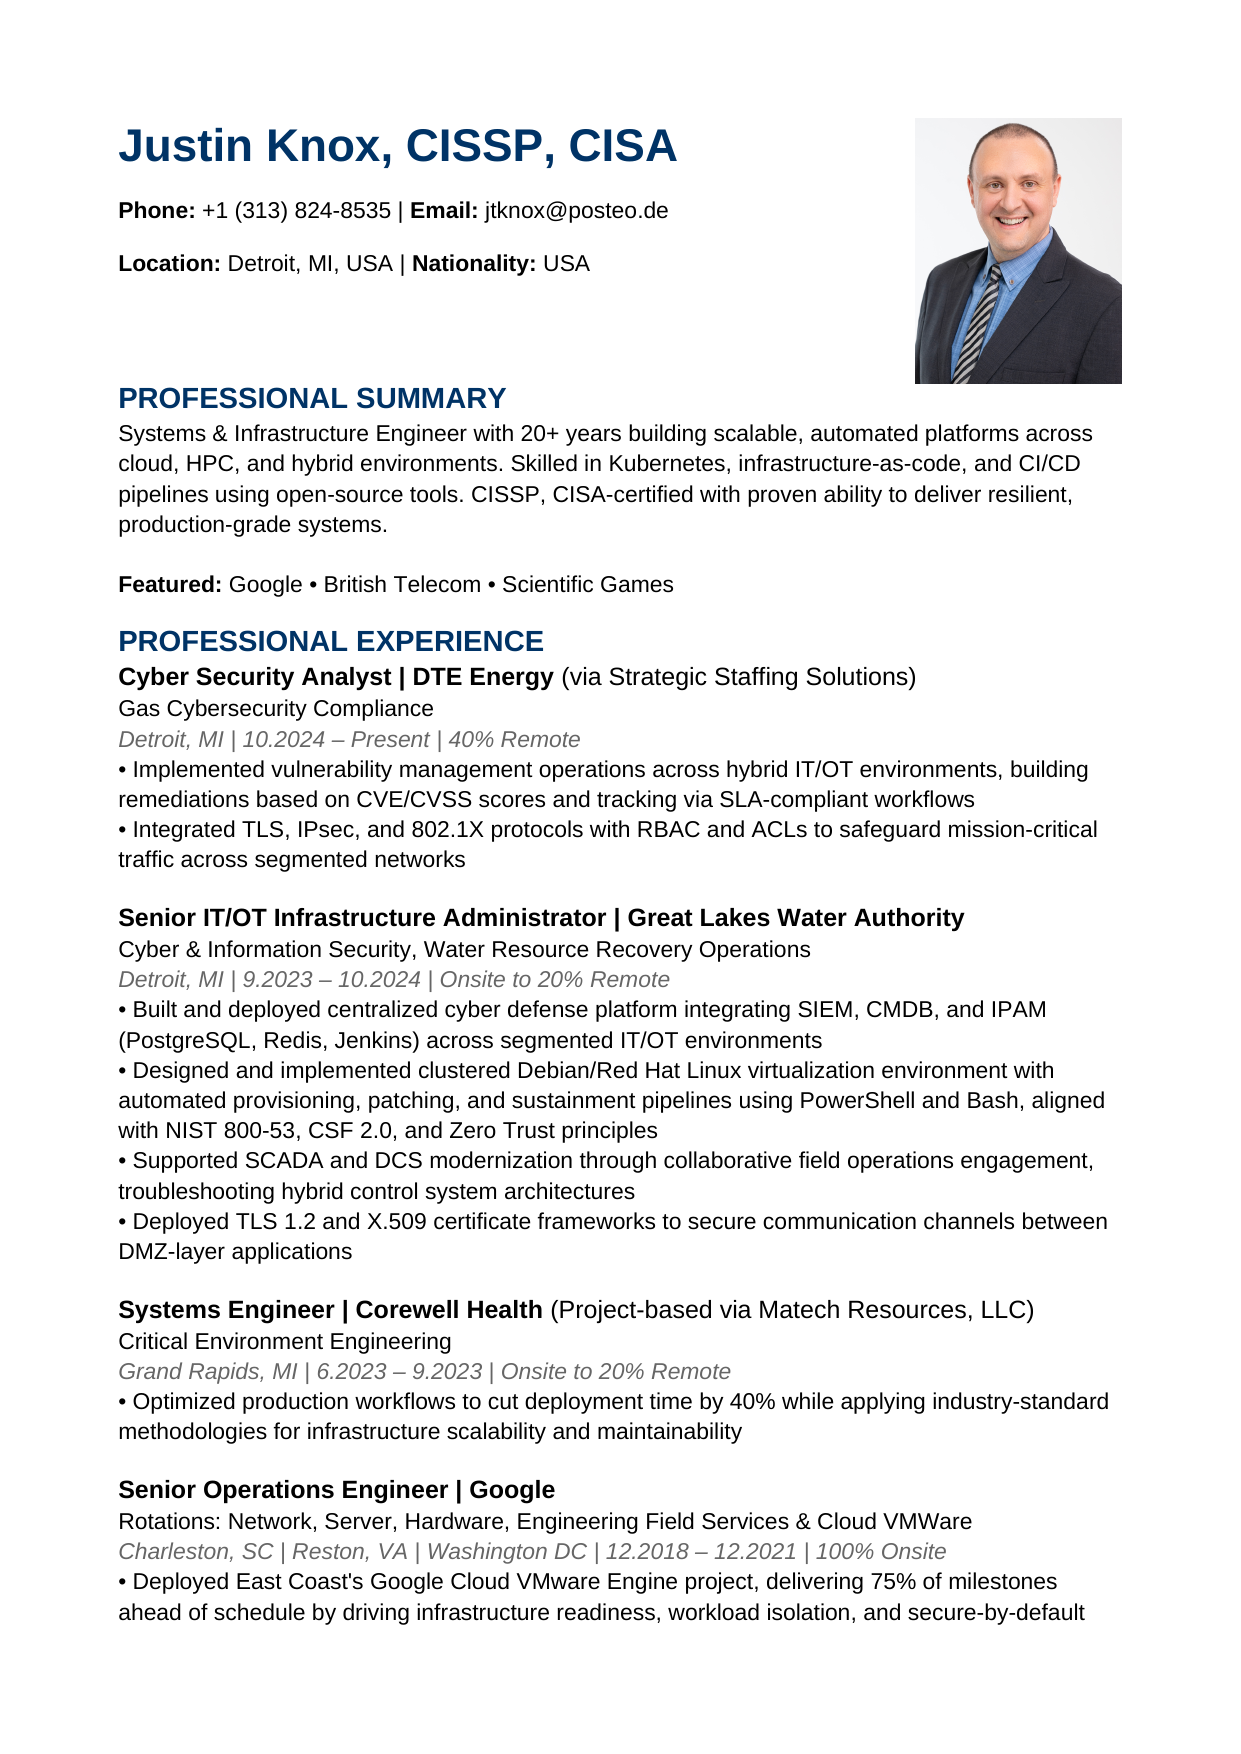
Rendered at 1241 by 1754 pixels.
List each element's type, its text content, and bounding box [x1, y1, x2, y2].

text Grand Rapids, MI | 6.2023 – 9.2023 | Onsite to 20% Remote [118, 1358, 1122, 1384]
text • Supported SCADA and DCS modernization through collaborative field operations engagement, troubleshooting hybrid control system architectures [118, 1147, 1122, 1204]
text Gas Cybersecurity Compliance [118, 695, 1122, 722]
text PROFESSIONAL EXPERIENCE [118, 624, 1122, 657]
text • Implemented vulnerability management operations across hybrid IT/OT environments, building remediations based on CVE/CVSS scores and tracking via SLA-compliant workflows [118, 756, 1122, 812]
text Featured: Google • British Telecom • Scientific Games [118, 571, 1122, 597]
text Critical Environment Engineering [118, 1328, 1122, 1354]
text Detroit, MI | 10.2024 – Present | 40% Remote [118, 726, 1122, 752]
text Cyber Security Analyst | DTE Energy (via Strategic Staffing Solutions) [118, 662, 1122, 691]
text Senior IT/OT Infrastructure Administrator | Great Lakes Water Authority [118, 903, 1122, 932]
text PROFESSIONAL SUMMARY [118, 382, 1122, 415]
text Cyber & Information Security, Water Resource Recovery Operations [118, 936, 1122, 962]
text • Designed and implemented clustered Debian/Red Hat Linux virtualization environment with automated provisioning, patching, and sustainment pipelines using PowerShell and Bash, aligned with NIST 800-53, CSF 2.0, and Zero Trust principles [118, 1057, 1122, 1144]
text Rotations: Network, Server, Hardware, Engineering Field Services & Cloud VMWare [118, 1508, 1122, 1534]
text Systems & Infrastructure Engineer with 20+ years building scalable, automated platforms across cloud, HPC, and hybrid environments. Skilled in Kubernetes, infrastructure-as-code, and CI/CD pipelines using open-source tools. CISSP, CISA-certified with proven ability to deliver resilient, production-grade systems. [118, 420, 1122, 537]
text Detroit, MI | 9.2023 – 10.2024 | Onsite to 20% Remote [118, 966, 1122, 993]
table_header [795, 118, 915, 382]
text • Deployed TLS 1.2 and X.509 certificate frameworks to secure communication channels between DMZ-layer applications [118, 1208, 1122, 1264]
text • Optimized production workflows to cut deployment time by 40% while applying industry-standard methodologies for infrastructure scalability and maintainability [118, 1388, 1122, 1445]
text Senior Operations Engineer | Google [118, 1475, 1122, 1504]
table_header Justin Knox, CISSP, CISA Phone: +1 (313) 824-8535 | Email: jtknox@posteo.de Location: Detroit, MI, USA | Nationality: USA [118, 118, 795, 382]
text • Built and deployed centralized cyber defense platform integrating SIEM, CMDB, and IPAM (PostgreSQL, Redis, Jenkins) across segmented IT/OT environments [118, 996, 1122, 1053]
text • Integrated TLS, IPsec, and 802.1X protocols with RBAC and ACLs to safeguard mission-critical traffic across segmented networks [118, 816, 1122, 873]
picture [915, 118, 1122, 384]
text Systems Engineer | Corewell Health (Project-based via Matech Resources, LLC) [118, 1295, 1122, 1323]
text Charleston, SC | Reston, VA | Washington DC | 12.2018 – 12.2021 | 100% Onsite [118, 1538, 1122, 1564]
text • Deployed East Coast's Google Cloud VMware Engine project, delivering 75% of milestones ahead of schedule by driving infrastructure readiness, workload isolation, and secure-by-default [118, 1568, 1122, 1625]
